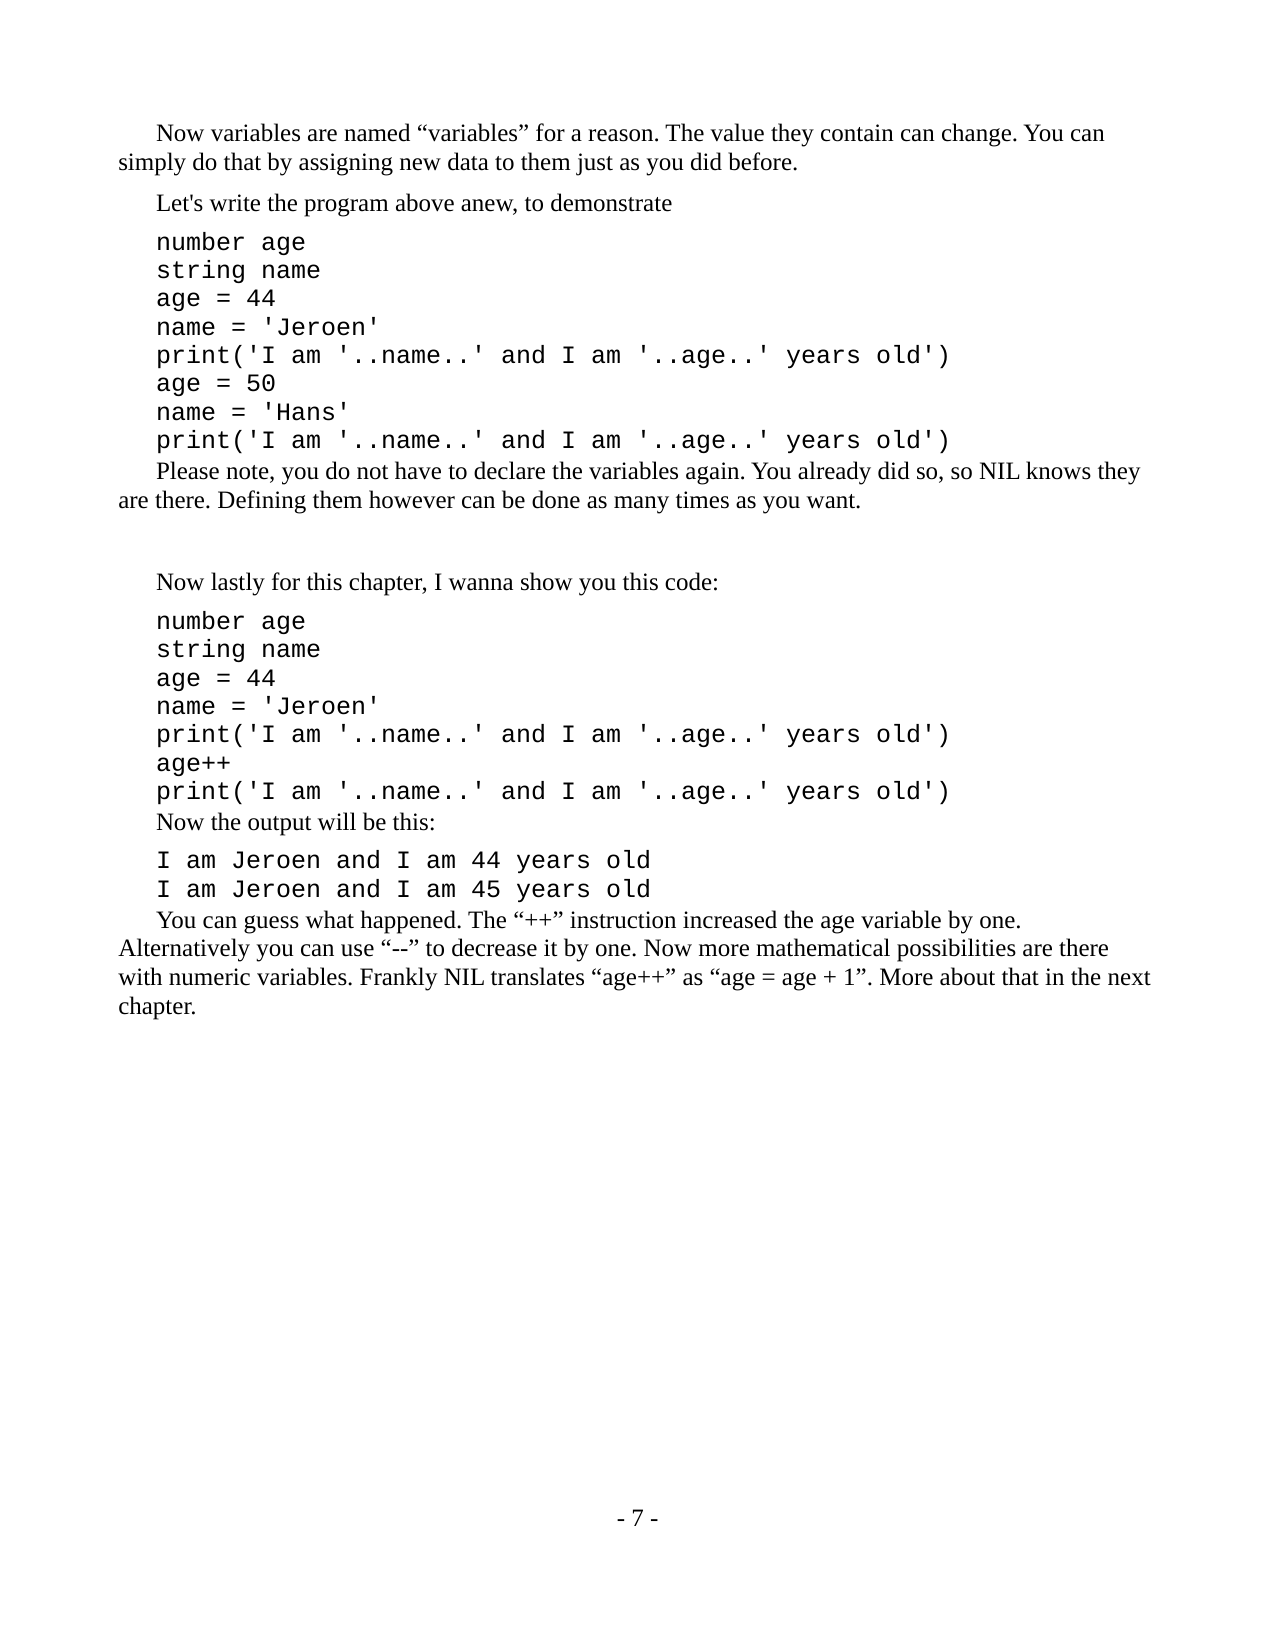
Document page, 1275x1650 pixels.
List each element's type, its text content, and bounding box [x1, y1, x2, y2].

text print('I am '..name..' and I am '..age..' years old') [118, 778, 1157, 807]
text name = 'Hans' [118, 399, 1157, 428]
text string name [118, 258, 1157, 286]
text number age [118, 229, 1157, 258]
text age = 44 [118, 665, 1157, 693]
text age = 50 [118, 371, 1157, 399]
text name = 'Jeroen' [118, 693, 1157, 722]
text Now the output will be this: [118, 807, 1157, 836]
text number age [118, 608, 1157, 637]
text Let's write the program above anew, to demonstrate [118, 188, 1157, 217]
text Now variables are named “variables” for a reason. The value they contain can change. You can simply do that by assigning new data to them just as you did before. [118, 118, 1157, 176]
text name = 'Jeroen' [118, 314, 1157, 343]
text print('I am '..name..' and I am '..age..' years old') [118, 722, 1157, 750]
text age = 44 [118, 286, 1157, 314]
text I am Jeroen and I am 45 years old [118, 876, 1157, 905]
text You can guess what happened. The “++” instruction increased the age variable by one. Alternatively you can use “--” to decrease it by one. Now more mathematical possibilities are there with numeric variables. Frankly NIL translates “age++” as “age = age + 1”. More about that in the next chapter. [118, 905, 1157, 1020]
text print('I am '..name..' and I am '..age..' years old') [118, 343, 1157, 371]
text Now lastly for this chapter, I wanna show you this code: [118, 567, 1157, 596]
text Please note, you do not have to declare the variables again. You already did so, so NIL knows they are there. Defining them however can be done as many times as you want. [118, 456, 1157, 513]
text age++ [118, 750, 1157, 778]
text string name [118, 637, 1157, 665]
text I am Jeroen and I am 44 years old [118, 848, 1157, 876]
text print('I am '..name..' and I am '..age..' years old') [118, 428, 1157, 456]
